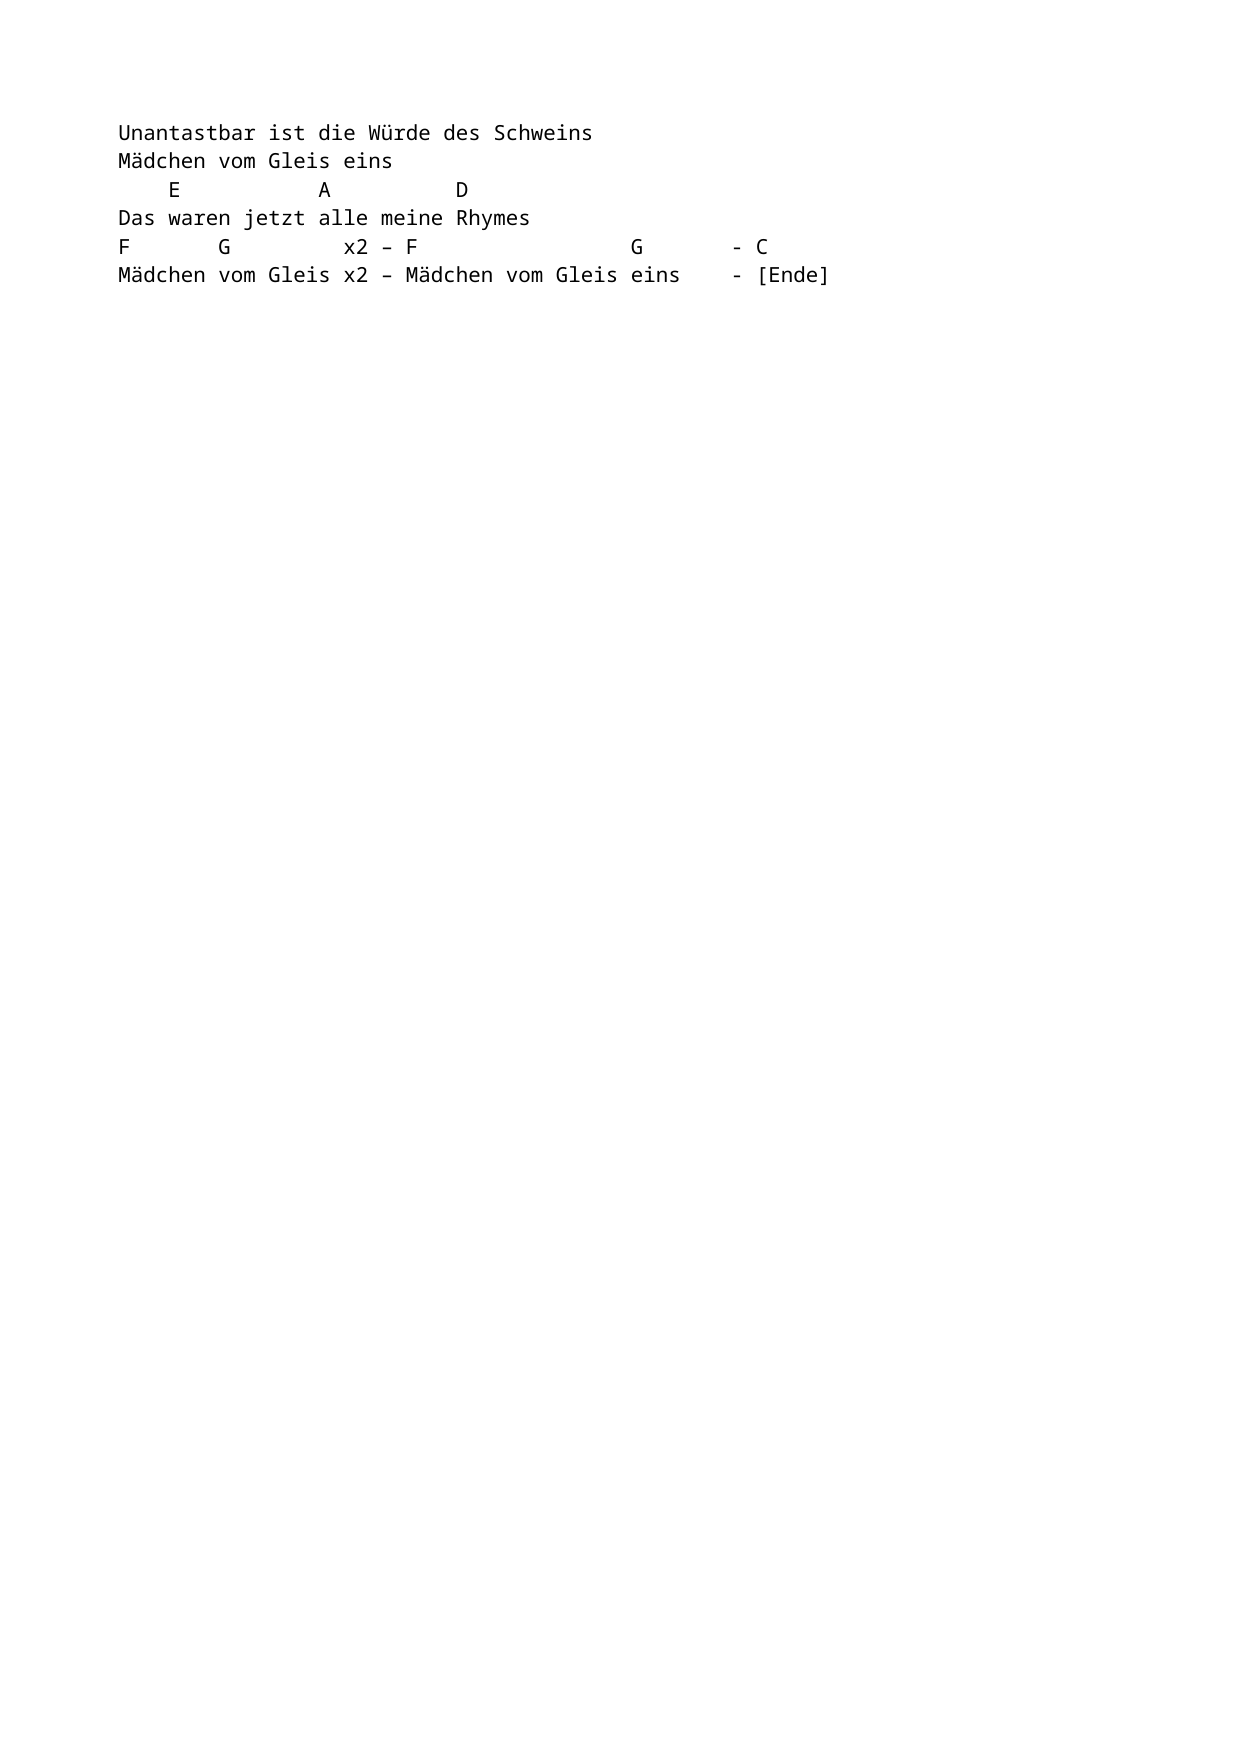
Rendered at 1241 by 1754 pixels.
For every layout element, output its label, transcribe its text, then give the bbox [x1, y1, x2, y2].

text Das waren jetzt alle meine Rhymes [118, 203, 1122, 232]
text Unantastbar ist die Würde des Schweins [118, 118, 1122, 147]
text E A D [118, 175, 1122, 203]
text Mädchen vom Gleis x2 – Mädchen vom Gleis eins - [Ende] [118, 260, 1122, 289]
text F G x2 – F G - C [118, 232, 1122, 260]
text Mädchen vom Gleis eins [118, 147, 1122, 175]
